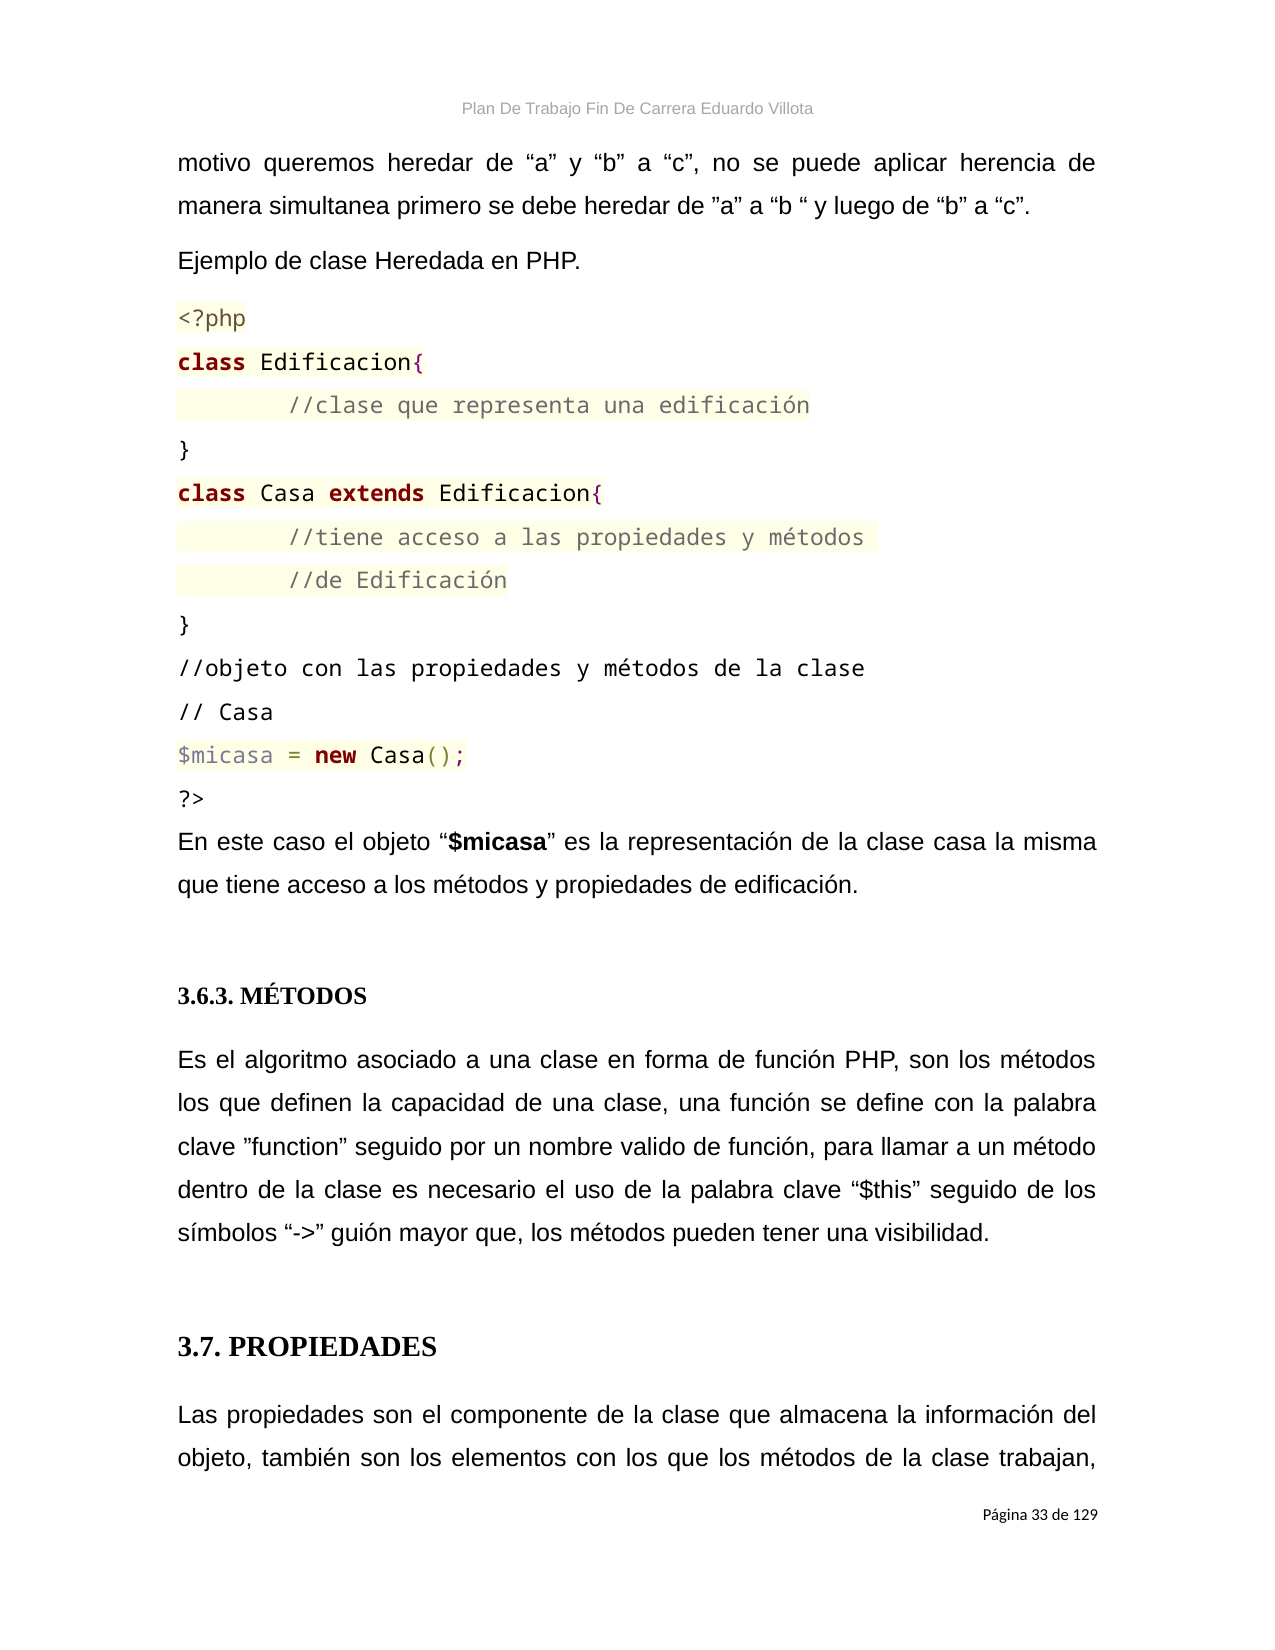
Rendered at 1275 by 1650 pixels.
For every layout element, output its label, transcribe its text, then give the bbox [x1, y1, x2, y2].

text //tiene acceso a las propiedades y métodos [177, 521, 1098, 552]
text motivo queremos heredar de “a” y “b” a “c”, no se puede aplicar herencia de manera simultanea primero se debe heredar de ”a” a “b “ y luego de “b” a “c”. [177, 148, 1098, 219]
text 3.7. PROPIEDADES [177, 1329, 1098, 1363]
text //de Edificación [177, 564, 1098, 596]
text } [177, 433, 1098, 464]
text En este caso el objeto “$micasa” es la representación de la clase casa la misma que tiene acceso a los métodos y propiedades de edificación. [177, 827, 1098, 899]
text Es el algoritmo asociado a una clase en forma de función PHP, son los métodos los que definen la capacidad de una clase, una función se define con la palabra clave ”function” seguido por un nombre valido de función, para llamar a un método dentro de la clase es necesario el uso de la palabra clave “$this” seguido de los símbolos “->” guión mayor que, los métodos pueden tener una visibilidad. [177, 1045, 1098, 1247]
text //clase que representa una edificación [177, 389, 1098, 421]
text <?php [177, 302, 1098, 333]
text Ejemplo de clase Heredada en PHP. [177, 246, 1098, 275]
text 3.6.3. MÉTODOS [177, 981, 1098, 1010]
text ?> [177, 783, 1098, 814]
text class Edificacion{ [177, 346, 1098, 377]
text Las propiedades son el componente de la clase que almacena la información del objeto, también son los elementos con los que los métodos de la clase trabajan, [177, 1400, 1098, 1472]
text $micasa = new Casa(); [177, 739, 1098, 771]
text // Casa [177, 696, 1098, 727]
text //objeto con las propiedades y métodos de la clase [177, 652, 1098, 683]
text } [177, 608, 1098, 639]
text class Casa extends Edificacion{ [177, 477, 1098, 508]
